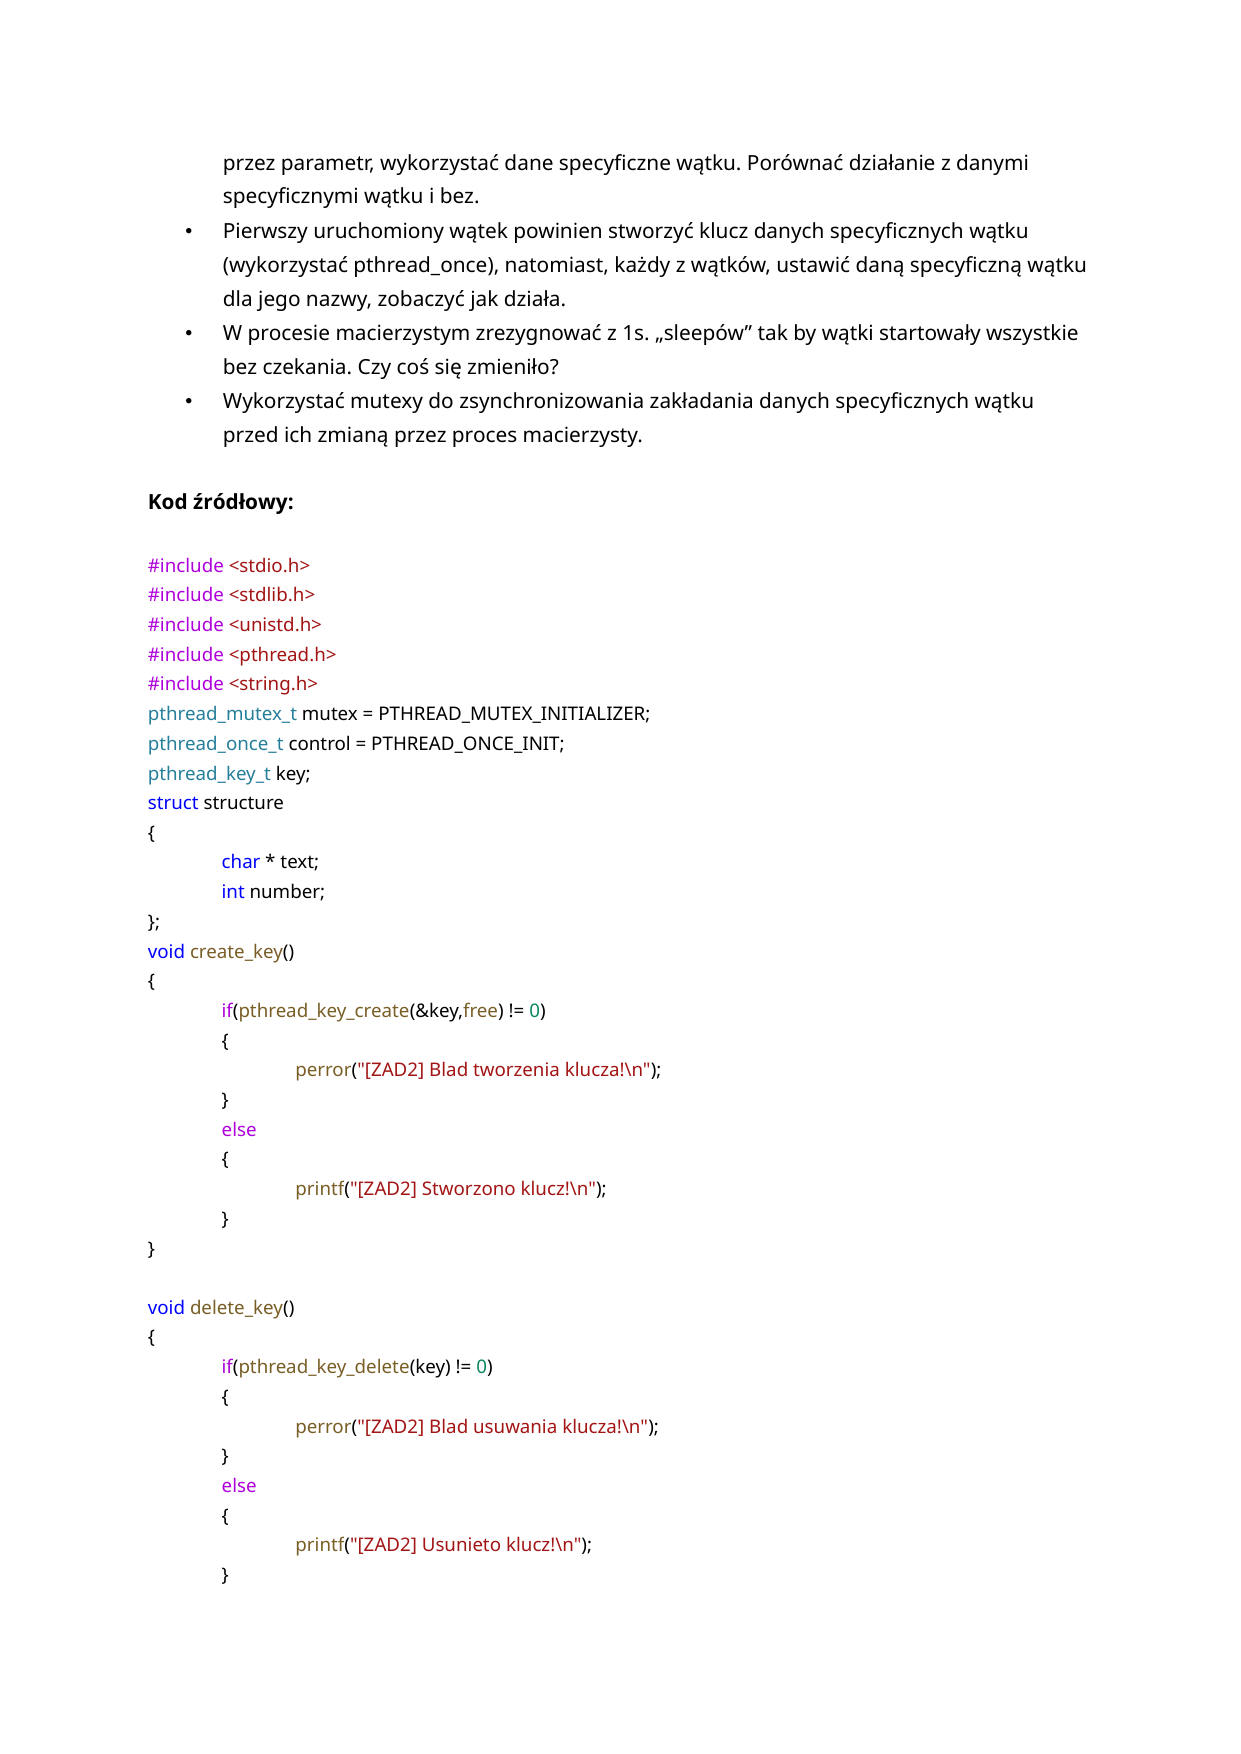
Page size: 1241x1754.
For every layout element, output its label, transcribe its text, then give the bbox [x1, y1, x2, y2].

text { [148, 1379, 1093, 1409]
text } [148, 1201, 1093, 1231]
text else [148, 1468, 1093, 1498]
text perror("[ZAD2] Blad tworzenia klucza!\n"); [148, 1052, 1093, 1082]
text int number; [148, 874, 1093, 904]
text char * text; [148, 845, 1093, 874]
text { [148, 1320, 1093, 1349]
text #include <stdio.h> [148, 552, 1093, 577]
text { [148, 1142, 1093, 1171]
text struct structure [148, 785, 1093, 815]
text { [148, 1023, 1093, 1052]
text if(pthread_key_delete(key) != 0) [148, 1349, 1093, 1379]
text { [148, 963, 1093, 993]
text Kod źródłowy: [148, 487, 1093, 515]
list przez parametr, wykorzystać dane specyficzne wątku. Porównać działanie z danymi specyficznymi wątku i bez. [185, 148, 1093, 210]
text pthread_once_t control = PTHREAD_ONCE_INIT; [148, 726, 1093, 756]
text void create_key() [148, 934, 1093, 963]
text #include <stdlib.h> [148, 577, 1093, 607]
text printf("[ZAD2] Stworzono klucz!\n"); [148, 1171, 1093, 1201]
text { [148, 815, 1093, 845]
text void delete_key() [148, 1290, 1093, 1320]
text pthread_mutex_t mutex = PTHREAD_MUTEX_INITIALIZER; [148, 696, 1093, 726]
text pthread_key_t key; [148, 756, 1093, 785]
text #include <string.h> [148, 667, 1093, 696]
list Wykorzystać mutexy do zsynchronizowania zakładania danych specyficznych wątku przed ich zmianą przez proces macierzysty. [185, 386, 1093, 448]
text { [148, 1498, 1093, 1527]
list W procesie macierzystym zrezygnować z 1s. „sleepów” tak by wątki startowały wszystkie bez czekania. Czy coś się zmieniło? [185, 318, 1093, 380]
text printf("[ZAD2] Usunieto klucz!\n"); [148, 1527, 1093, 1557]
text perror("[ZAD2] Blad usuwania klucza!\n"); [148, 1409, 1093, 1438]
text } [148, 1557, 1093, 1587]
text if(pthread_key_create(&key,free) != 0) [148, 993, 1093, 1023]
text } [148, 1231, 1093, 1260]
text } [148, 1438, 1093, 1468]
text } [148, 1082, 1093, 1112]
list Pierwszy uruchomiony wątek powinien stworzyć klucz danych specyficznych wątku (wykorzystać pthread_once), natomiast, każdy z wątków, ustawić daną specyficzną wątku dla jego nazwy, zobaczyć jak działa. [185, 216, 1093, 312]
text #include <pthread.h> [148, 637, 1093, 667]
text }; [148, 904, 1093, 934]
text else [148, 1112, 1093, 1142]
text #include <unistd.h> [148, 607, 1093, 637]
